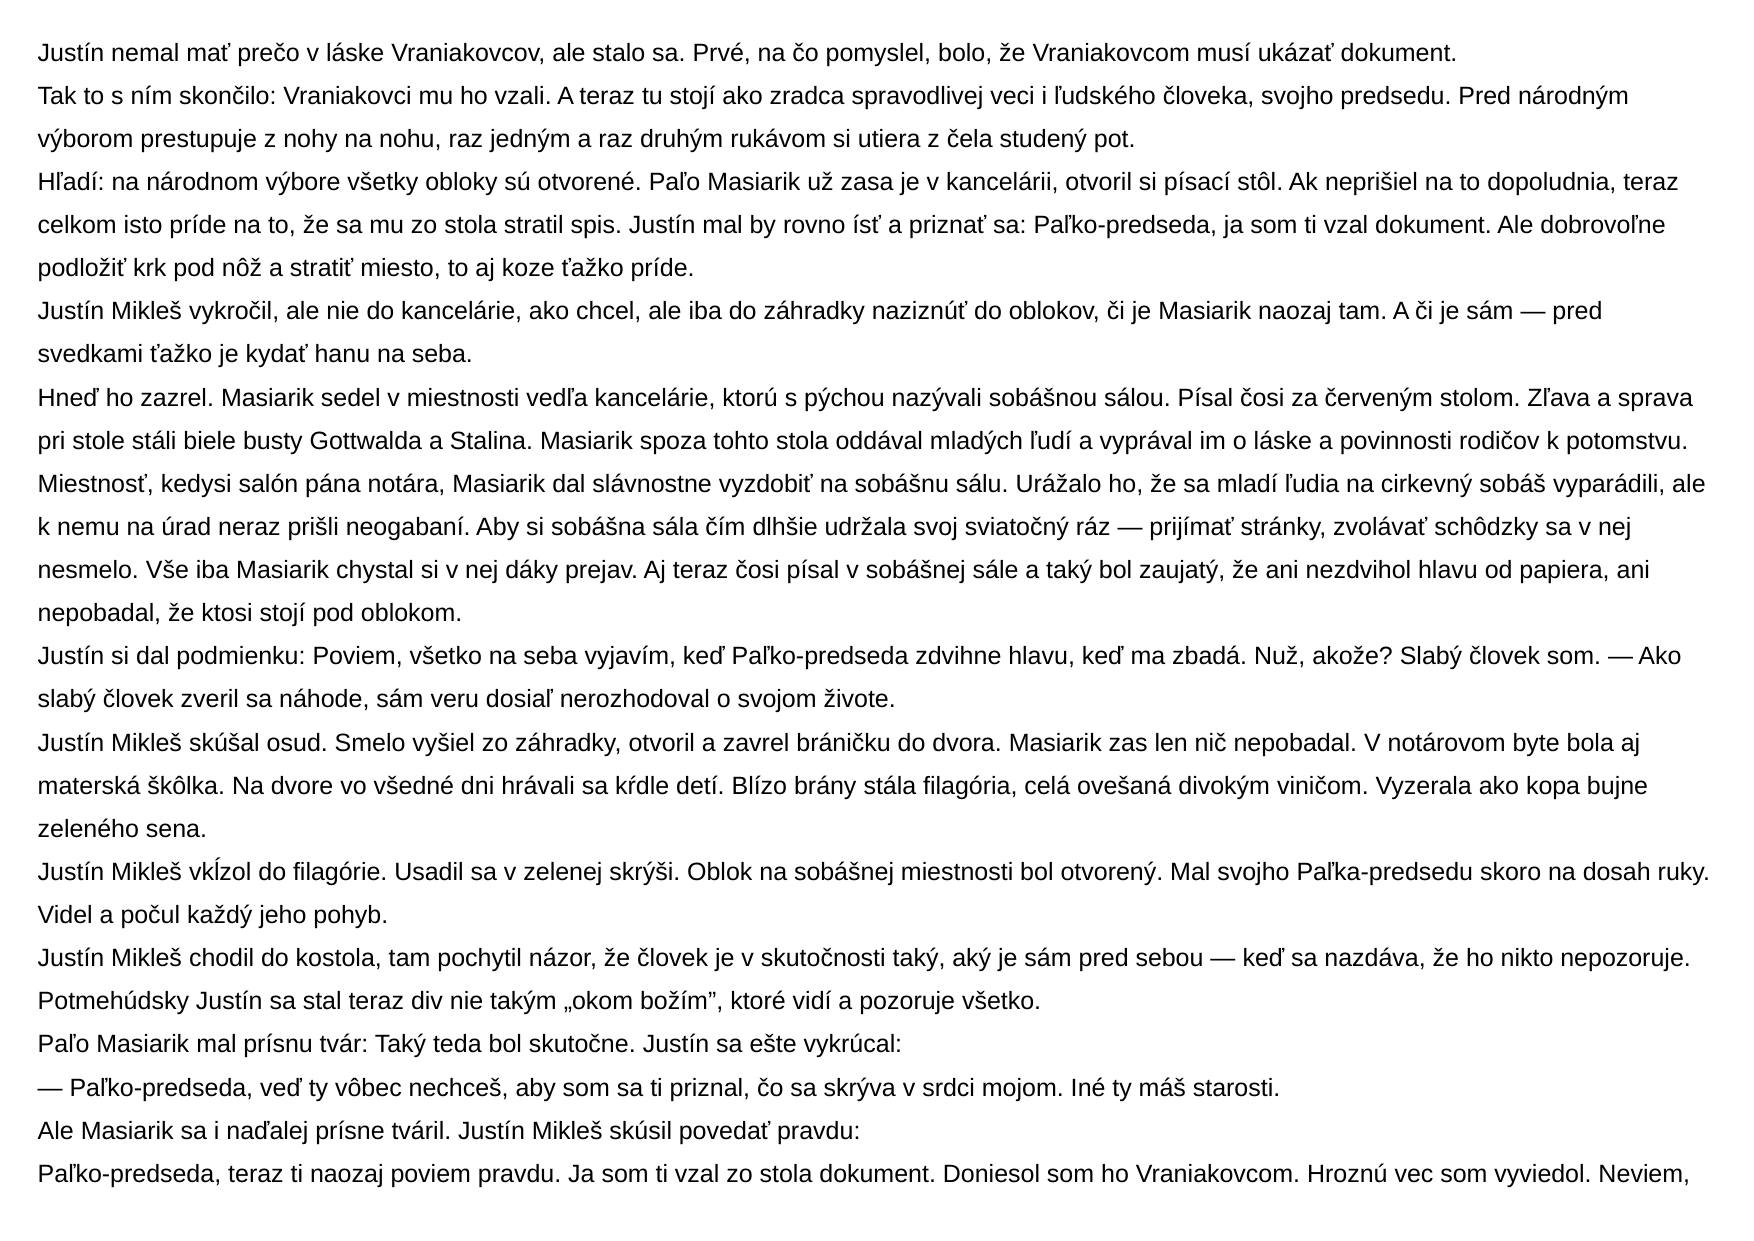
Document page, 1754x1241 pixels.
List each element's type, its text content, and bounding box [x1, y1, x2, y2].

text Tak to s ním skončilo: Vraniakovci mu ho vzali. A teraz tu stojí ako zradca spravodlivej veci i ľudského človeka, svojho predsedu. Pred národným výborom prestupuje z nohy na nohu, raz jedným a raz druhým rukávom si utiera z čela studený pot. [37, 81, 1716, 152]
text Justín Mikleš skúšal osud. Smelo vyšiel zo záhradky, otvoril a zavrel bráničku do dvora. Masiarik zas len nič nepobadal. V notárovom byte bola aj materská škôlka. Na dvore vo všedné dni hrávali sa kŕdle detí. Blízo brány stála filagória, celá ovešaná divokým viničom. Vyzerala ako kopa bujne zeleného sena. [37, 727, 1716, 842]
text — Paľko-predseda, veď ty vôbec nechceš, aby som sa ti priznal, čo sa skrýva v srdci mojom. Iné ty máš starosti. [37, 1072, 1716, 1101]
text Hneď ho zazrel. Masiarik sedel v miestnosti vedľa kancelárie, ktorú s pýchou nazývali sobášnou sálou. Písal čosi za červeným stolom. Zľava a sprava pri stole stáli biele busty Gottwalda a Stalina. Masiarik spoza tohto stola oddával mladých ľudí a vyprával im o láske a povinnosti rodičov k potomstvu. Miestnosť, kedysi salón pána notára, Masiarik dal slávnostne vyzdobiť na sobášnu sálu. Urážalo ho, že sa mladí ľudia na cirkevný sobáš vyparádili, ale k nemu na úrad neraz prišli neogabaní. Aby si sobášna sála čím dlhšie udržala svoj sviatočný ráz — prijímať stránky, zvolávať schôdzky sa v nej nesmelo. Vše iba Masiarik chystal si v nej dáky prejav. Aj teraz čosi písal v sobášnej sále a taký bol zaujatý, že ani nezdvihol hlavu od papiera, ani nepobadal, že ktosi stojí pod oblokom. [37, 382, 1716, 627]
text Paľo Masiarik mal prísnu tvár: Taký teda bol skutočne. Justín sa ešte vykrúcal: [37, 1029, 1716, 1058]
text Justín nemal mať prečo v láske Vraniakovcov, ale stalo sa. Prvé, na čo pomyslel, bolo, že Vraniakovcom musí ukázať dokument. [37, 37, 1716, 66]
text Justín Mikleš vykročil, ale nie do kancelárie, ako chcel, ale iba do záhradky naziznúť do oblokov, či je Masiarik naozaj tam. A či je sám — pred svedkami ťažko je kydať hanu na seba. [37, 296, 1716, 368]
text Ale Masiarik sa i naďalej prísne tváril. Justín Mikleš skúsil povedať pravdu: [37, 1116, 1716, 1144]
text Hľadí: na národnom výbore všetky obloky sú otvorené. Paľo Masiarik už zasa je v kancelárii, otvoril si písací stôl. Ak neprišiel na to dopoludnia, teraz celkom isto príde na to, že sa mu zo stola stratil spis. Justín mal by rovno ísť a priznať sa: Paľko-predseda, ja som ti vzal dokument. Ale dobrovoľne podložiť krk pod nôž a stratiť miesto, to aj koze ťažko príde. [37, 167, 1716, 282]
text Justín Mikleš chodil do kostola, tam pochytil názor, že človek je v skutočnosti taký, aký je sám pred sebou — keď sa nazdáva, že ho nikto nepozoruje. Potmehúdsky Justín sa stal teraz div nie takým „okom božím”, ktoré vidí a pozoruje všetko. [37, 943, 1716, 1015]
text Justín Mikleš vkĺzol do filagórie. Usadil sa v zelenej skrýši. Oblok na sobášnej miestnosti bol otvorený. Mal svojho Paľka-predsedu skoro na dosah ruky. Videl a počul každý jeho pohyb. [37, 857, 1716, 929]
text Justín si dal podmienku: Poviem, všetko na seba vyjavím, keď Paľko-predseda zdvihne hlavu, keď ma zbadá. Nuž, akože? Slabý človek som. — Ako slabý človek zveril sa náhode, sám veru dosiaľ nerozhodoval o svojom živote. [37, 641, 1716, 713]
text Paľko-predseda, teraz ti naozaj poviem pravdu. Ja som ti vzal zo stola dokument. Doniesol som ho Vraniakovcom. Hroznú vec som vyviedol. Neviem, [37, 1159, 1716, 1187]
